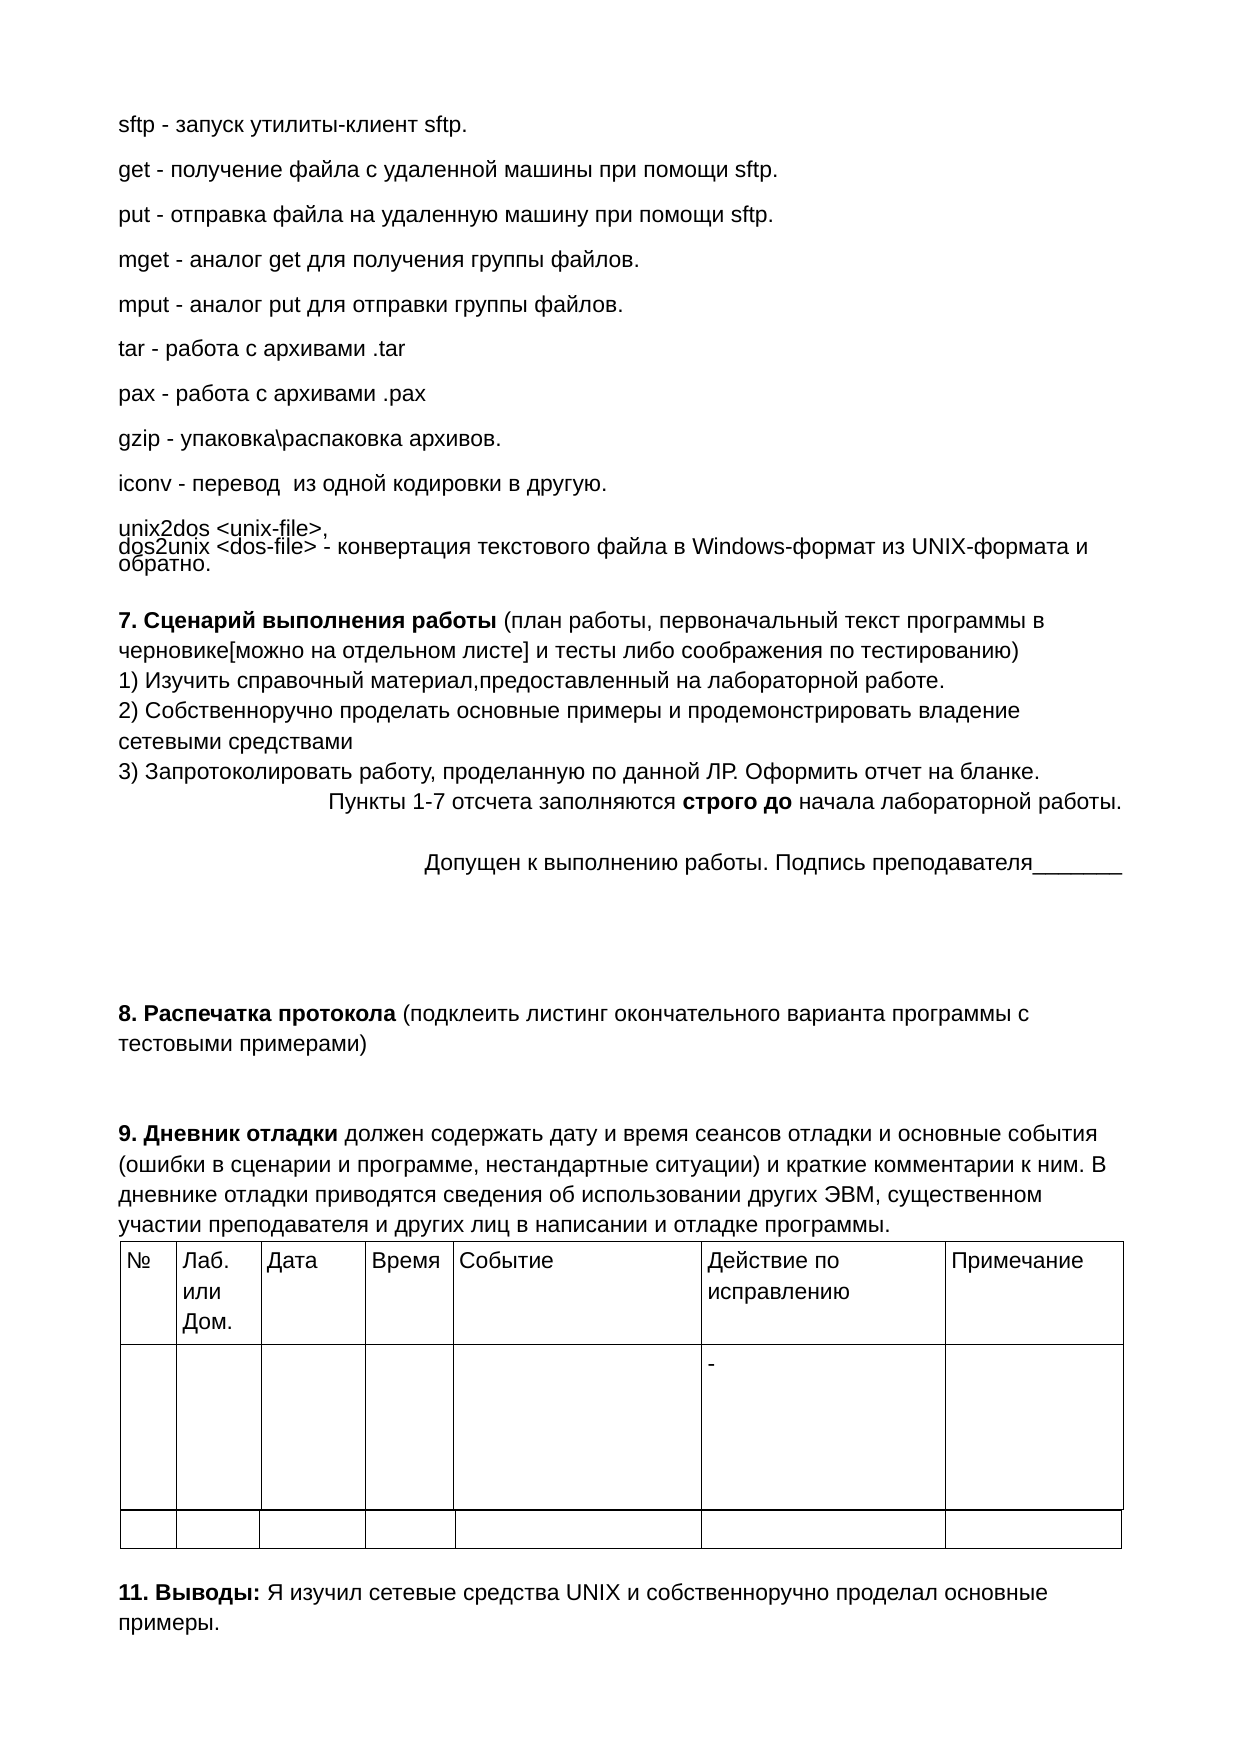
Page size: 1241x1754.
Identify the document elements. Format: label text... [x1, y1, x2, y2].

table_header [946, 1511, 1121, 1548]
table_header [702, 1511, 945, 1548]
text gzip - упаковка\распаковка архивов. [118, 432, 1122, 450]
text 2) Собственноручно проделать основные примеры и продемонстрировать владение сетевыми средствами [118, 697, 1122, 754]
table_cell [262, 1345, 365, 1509]
text mput - аналог put для отправки группы файлов. [544, 297, 1122, 316]
text mget - аналог get для получения группы файлов. [118, 252, 559, 271]
text mput - аналог put для отправки группы файлов. [118, 297, 543, 316]
text Допущен к выполнению работы. Подпись преподавателя_______ [118, 848, 1122, 875]
text 8. Распечатка протокола (подклеить листинг окончательного варианта программы с тестовыми примерами) [118, 999, 1122, 1056]
text get - получение файла с удаленной машины при помощи sftp. [118, 163, 298, 181]
table_header Действие по исправлению [702, 1242, 945, 1344]
table_header [456, 1511, 701, 1548]
text tar - работа с архивами .tar [118, 342, 1122, 361]
text iconv - перевод из одной кодировки в другую. [118, 476, 1122, 495]
table_cell [177, 1345, 261, 1509]
text pax - работа с архивами .pax [118, 387, 1122, 405]
table_header [121, 1511, 176, 1548]
table_header Лаб. или Дом. [177, 1242, 261, 1344]
text sftp - запуск утилиты-клиент sftp. [118, 118, 1122, 137]
text dos2unix <dos-file> - конвертация текстового файла в Windows-формат из UNIX-формата и обратно. [118, 540, 1122, 577]
table_header [177, 1511, 259, 1548]
text unix2dos <unix-file>, [118, 521, 1122, 540]
text 1) Изучить справочный материал,предоставленный на лабораторной работе. [118, 667, 1122, 694]
table_header [366, 1511, 455, 1548]
text 11. Выводы: Я изучил сетевые средства UNIX и собственноручно проделал основные примеры. [118, 1579, 1122, 1636]
table_cell - [702, 1345, 945, 1509]
text put - отправка файла на удаленную машину при помощи sftp. [118, 208, 281, 226]
text Пункты 1-7 отсчета заполняются строго до начала лабораторной работы. [118, 788, 1122, 814]
table_cell [454, 1345, 701, 1509]
text get - получение файла с удаленной машины при помощи sftp. [299, 163, 1122, 181]
table_cell [946, 1345, 1123, 1509]
table_cell [366, 1345, 453, 1509]
text mget - аналог get для получения группы файлов. [560, 252, 1122, 271]
table_header № [121, 1242, 176, 1344]
table_header Примечание [946, 1242, 1123, 1344]
text put - отправка файла на удаленную машину при помощи sftp. [282, 208, 1122, 226]
text 3) Запротоколировать работу, проделанную по данной ЛР. Оформить отчет на бланке. [118, 758, 1122, 784]
text 7. Сценарий выполнения работы (план работы, первоначальный текст программы в черновике[можно на отдельном листе] и тесты либо соображения по тестированию) [118, 607, 1122, 663]
text 9. Дневник отладки должен содержать дату и время сеансов отладки и основные события (ошибки в сценарии и программе, нестандартные ситуации) и краткие комментарии к ним. В дневнике отладки приводятся сведения об использовании других ЭВМ, существенном участии преподавателя и других лиц в написании и отладке программы. [118, 1120, 1122, 1237]
table_header Время [366, 1242, 453, 1344]
table_header Событие [454, 1242, 701, 1344]
table_cell [121, 1345, 176, 1509]
table_header [260, 1511, 365, 1548]
table_header Дата [262, 1242, 365, 1344]
